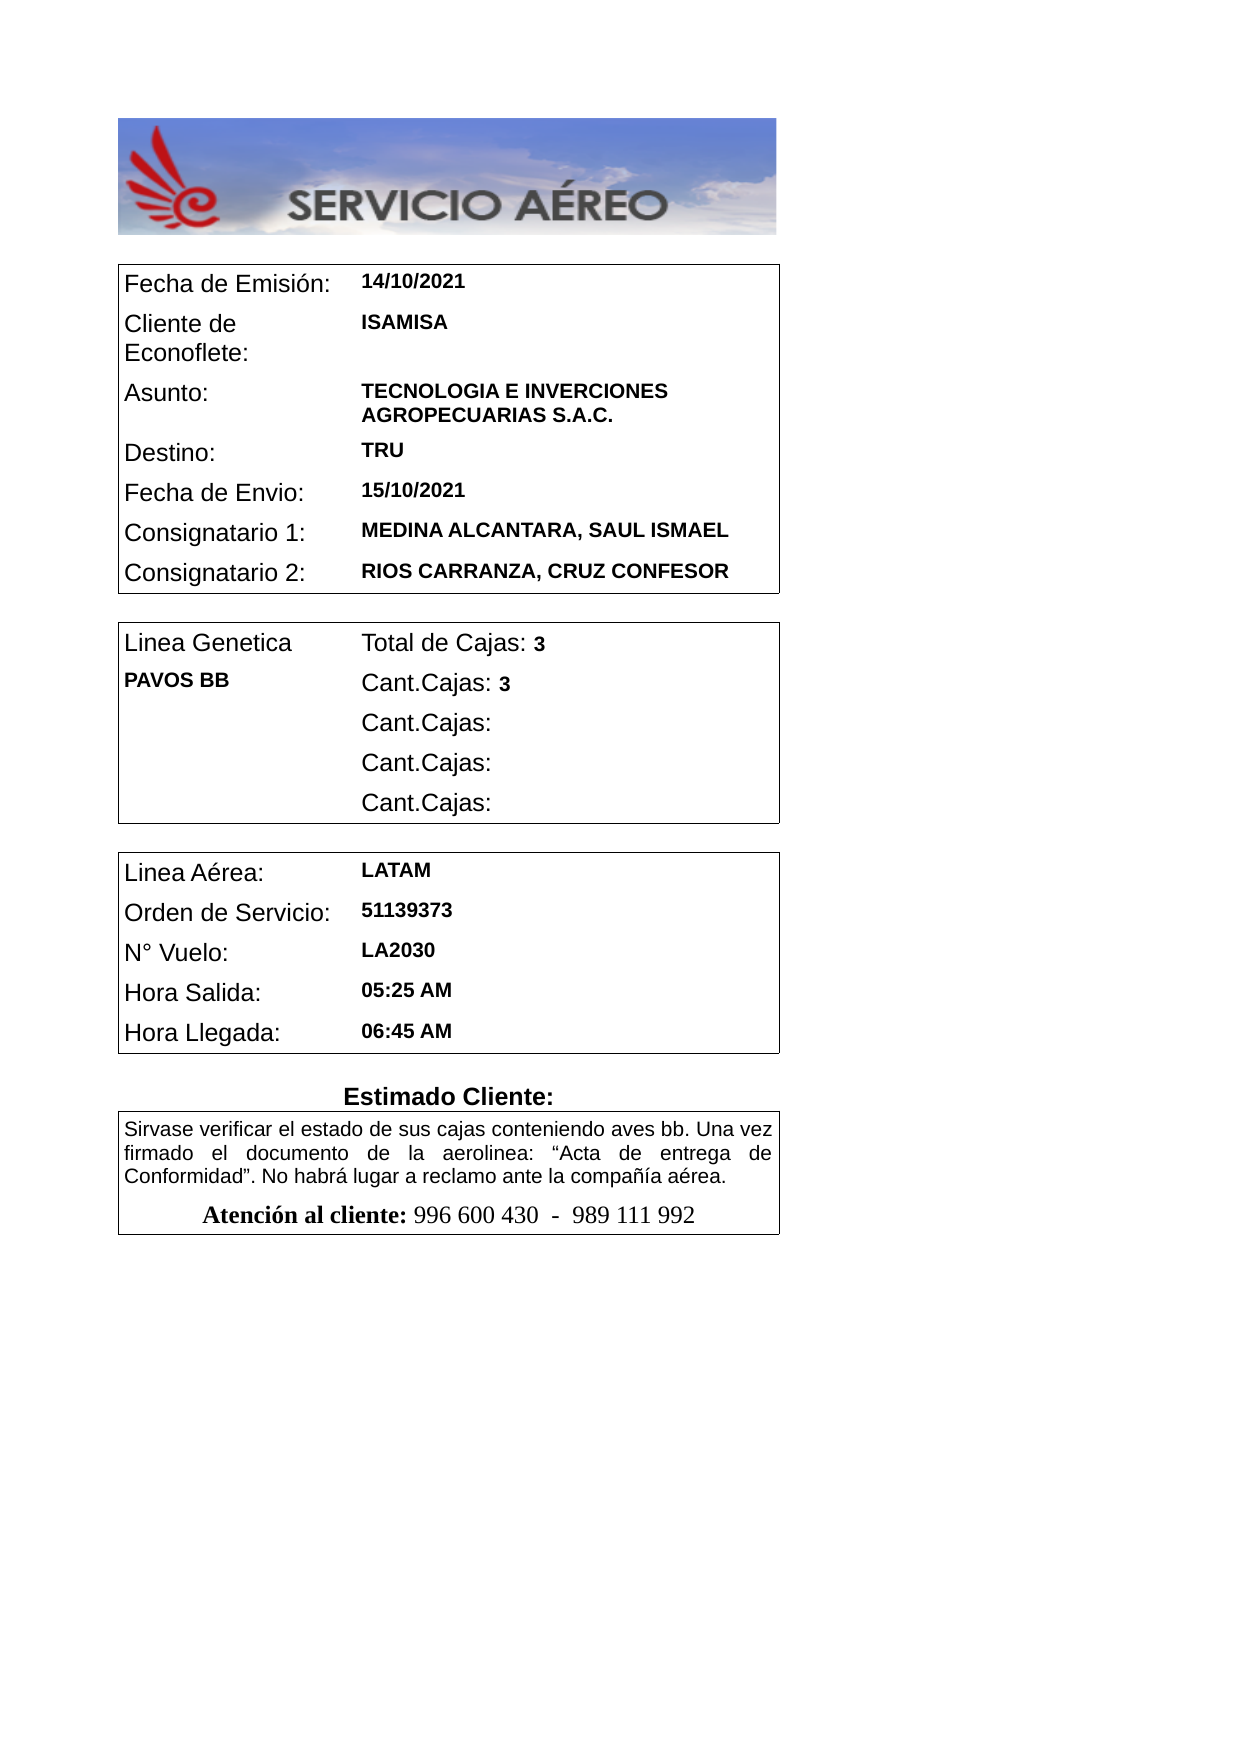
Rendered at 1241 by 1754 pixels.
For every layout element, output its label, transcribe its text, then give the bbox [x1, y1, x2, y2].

table_header Fecha de Emisión: [119, 265, 356, 304]
table_cell 06:45 AM [356, 1013, 779, 1053]
table_cell Atención al cliente: 996 600 430 - 989 111 992 [119, 1194, 779, 1234]
table_cell [119, 702, 356, 742]
table_cell [356, 594, 779, 622]
table_cell LATAM [356, 853, 779, 892]
table_cell Cant.Cajas: 3 [356, 662, 779, 702]
table_cell Consignatario 2: [119, 553, 356, 593]
table_header 14/10/2021 [356, 265, 779, 304]
table_cell Destino: [119, 432, 356, 472]
table_cell [119, 743, 356, 783]
table_cell Hora Salida: [119, 973, 356, 1013]
table_cell PAVOS BB [119, 662, 356, 702]
table_cell Orden de Servicio: [119, 892, 356, 932]
table_cell 05:25 AM [356, 973, 779, 1013]
table_cell MEDINA ALCANTARA, SAUL ISMAEL [356, 513, 779, 553]
table_cell Consignatario 1: [119, 513, 356, 553]
picture [118, 118, 777, 235]
table_cell TECNOLOGIA E INVERCIONES AGROPECUARIAS S.A.C. [356, 373, 779, 432]
table_cell Fecha de Envio: [119, 472, 356, 512]
table_cell Total de Cajas: 3 [356, 623, 779, 662]
table_cell Cliente de Econoflete: [119, 304, 356, 373]
table_cell LA2030 [356, 932, 779, 972]
table_cell 51139373 [356, 892, 779, 932]
table_cell Cant.Cajas: [356, 783, 779, 823]
table_cell Linea Aérea: [119, 853, 356, 892]
table_cell RIOS CARRANZA, CRUZ CONFESOR [356, 553, 779, 593]
table_cell 15/10/2021 [356, 472, 779, 512]
table_cell Cant.Cajas: [356, 702, 779, 742]
table_cell [356, 824, 779, 852]
table_cell [118, 824, 356, 852]
table_cell Asunto: [119, 373, 356, 432]
table_cell Hora Llegada: [119, 1013, 356, 1053]
table_cell N° Vuelo: [119, 932, 356, 972]
table_cell [119, 783, 356, 823]
table_cell Estimado Cliente: [118, 1054, 779, 1111]
table_cell Sirvase verificar el estado de sus cajas conteniendo aves bb. Una vez firmado el documento de la aerolinea: “Acta de entrega de Conformidad”. No habrá lugar a reclamo ante la compañía aérea. [119, 1112, 779, 1194]
table_cell [118, 594, 356, 622]
table_cell Cant.Cajas: [356, 743, 779, 783]
table_cell Linea Genetica [119, 623, 356, 662]
table_cell TRU [356, 432, 779, 472]
table_cell ISAMISA [356, 304, 779, 373]
